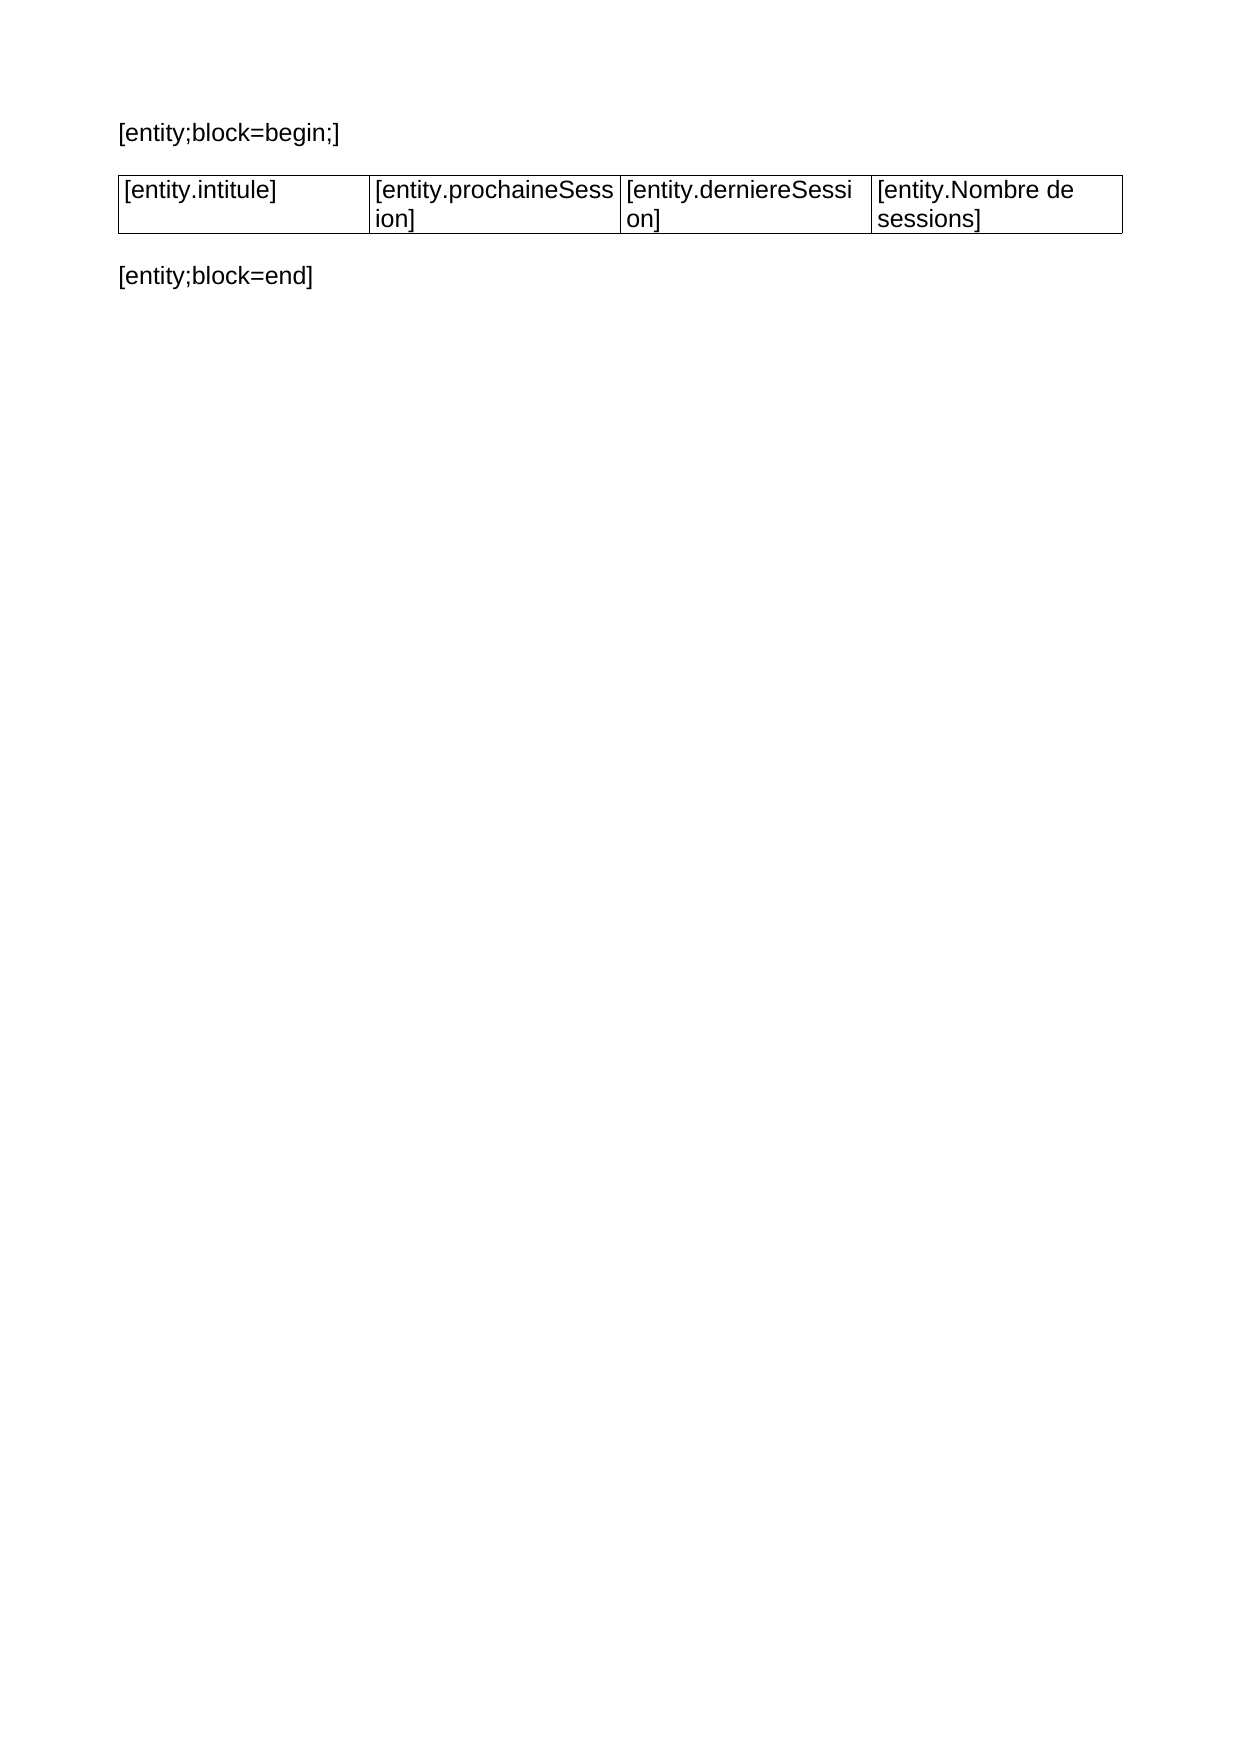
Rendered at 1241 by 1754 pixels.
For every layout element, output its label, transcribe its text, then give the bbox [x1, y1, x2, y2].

table_header [entity.derniereSession] [621, 176, 871, 233]
text [entity;block=end] [118, 261, 1122, 289]
table_header [entity.prochaineSession] [370, 176, 620, 233]
text [entity;block=begin;] [118, 118, 1122, 147]
table_header [entity.Nombre de sessions] [872, 176, 1122, 233]
table_header [entity.intitule] [119, 176, 369, 233]
